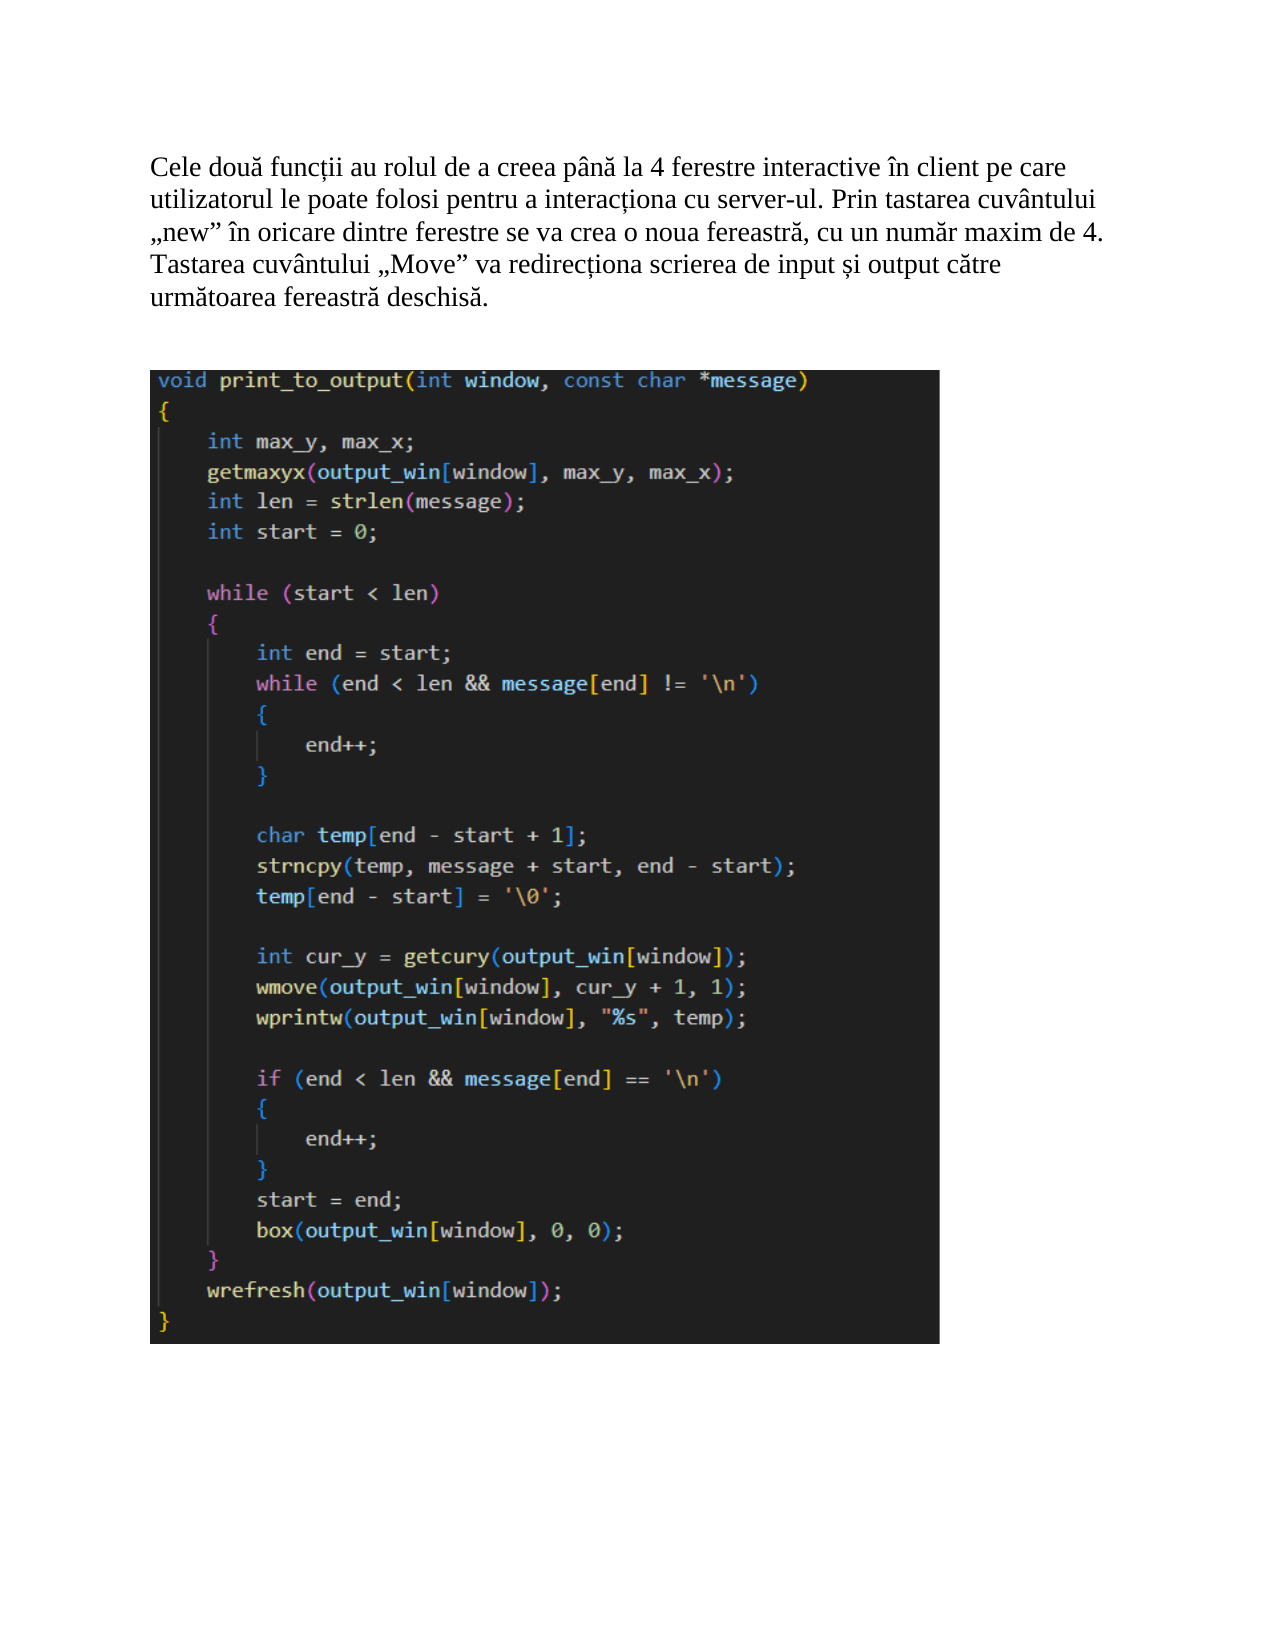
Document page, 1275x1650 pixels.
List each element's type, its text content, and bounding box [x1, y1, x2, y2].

subtitle Cele două funcții au rolul de a creea până la 4 ferestre interactive în client pe care utilizatorul le poate folosi pentru a interacționa cu server-ul. Prin tastarea cuvântului „new” în oricare dintre ferestre se va crea o noua fereastră, cu un număr maxim de 4. Tastarea cuvântului „Move” va redirecționa scrierea de input și output către următoarea fereastră deschisă. [150, 150, 1125, 312]
